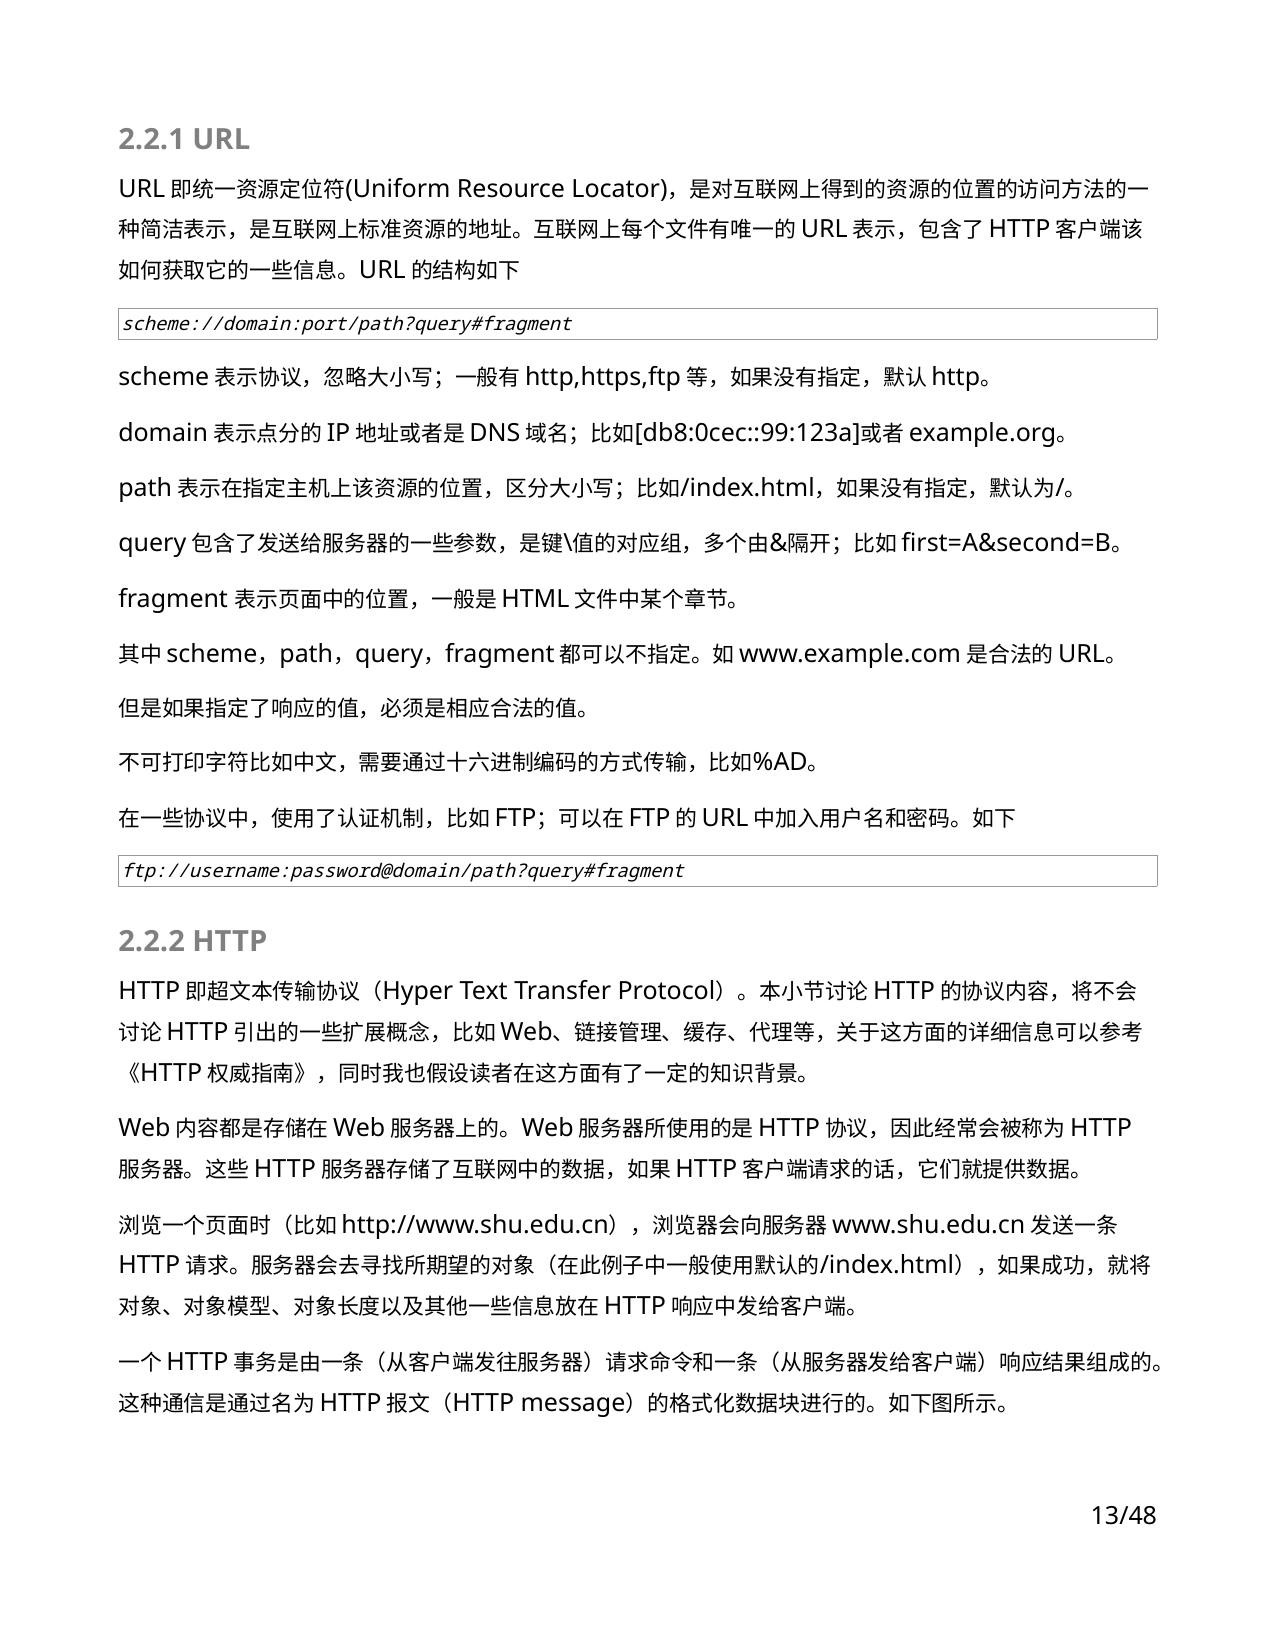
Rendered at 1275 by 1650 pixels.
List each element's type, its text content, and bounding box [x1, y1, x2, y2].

text fragment 表示页面中的位置，一般是HTML文件中某个章节。 [118, 581, 1157, 614]
text 但是如果指定了响应的值，必须是相应合法的值。 [118, 691, 1157, 723]
text 不可打印字符比如中文，需要通过十六进制编码的方式传输，比如%AD。 [118, 744, 1157, 778]
text scheme://domain:port/path?query#fragment [119, 309, 1157, 339]
text scheme表示协议，忽略大小写；一般有http,https,ftp等，如果没有指定，默认http。 [118, 359, 1157, 393]
text URL即统一资源定位符(Uniform Resource Locator)，是对互联网上得到的资源的位置的访问方法的一种简洁表示，是互联网上标准资源的地址。互联网上每个文件有唯一的URL表示，包含了HTTP客户端该如何获取它的一些信息。URL的结构如下 [118, 170, 1157, 286]
text ftp://username:password@domain/path?query#fragment [119, 856, 1157, 886]
text query包含了发送给服务器的一些参数，是键\值的对应组，多个由&隔开；比如first=A&second=B。 [118, 525, 1157, 559]
text 其中scheme，path，query，fragment都可以不指定。如www.example.com是合法的URL。 [118, 636, 1157, 670]
subtitle 2.2.1 URL [118, 118, 1157, 158]
text path表示在指定主机上该资源的位置，区分大小写；比如/index.html，如果没有指定，默认为/。 [118, 470, 1157, 504]
text 在一些协议中，使用了认证机制，比如FTP；可以在FTP的URL中加入用户名和密码。如下 [118, 799, 1157, 833]
text Web内容都是存储在Web服务器上的。Web服务器所使用的是HTTP协议，因此经常会被称为HTTP服务器。这些HTTP服务器存储了互联网中的数据，如果HTTP客户端请求的话，它们就提供数据。 [118, 1110, 1157, 1185]
text 浏览一个页面时（比如http://www.shu.edu.cn），浏览器会向服务器www.shu.edu.cn发送一条HTTP请求。服务器会去寻找所期望的对象（在此例子中一般使用默认的/index.html），如果成功，就将对象、对象模型、对象长度以及其他一些信息放在HTTP响应中发给客户端。 [118, 1206, 1157, 1322]
text 一个HTTP事务是由一条（从客户端发往服务器）请求命令和一条（从服务器发给客户端）响应结果组成的。这种通信是通过名为HTTP报文（HTTP message）的格式化数据块进行的。如下图所示。 [118, 1343, 1157, 1418]
text domain表示点分的IP地址或者是DNS域名；比如[db8:0cec::99:123a]或者example.org。 [118, 414, 1157, 448]
subtitle 2.2.2 HTTP [118, 921, 1157, 960]
text HTTP即超文本传输协议（Hyper Text Transfer Protocol）。本小节讨论HTTP的协议内容，将不会讨论HTTP引出的一些扩展概念，比如Web、链接管理、缓存、代理等，关于这方面的详细信息可以参考《HTTP权威指南》，同时我也假设读者在这方面有了一定的知识背景。 [118, 973, 1157, 1089]
